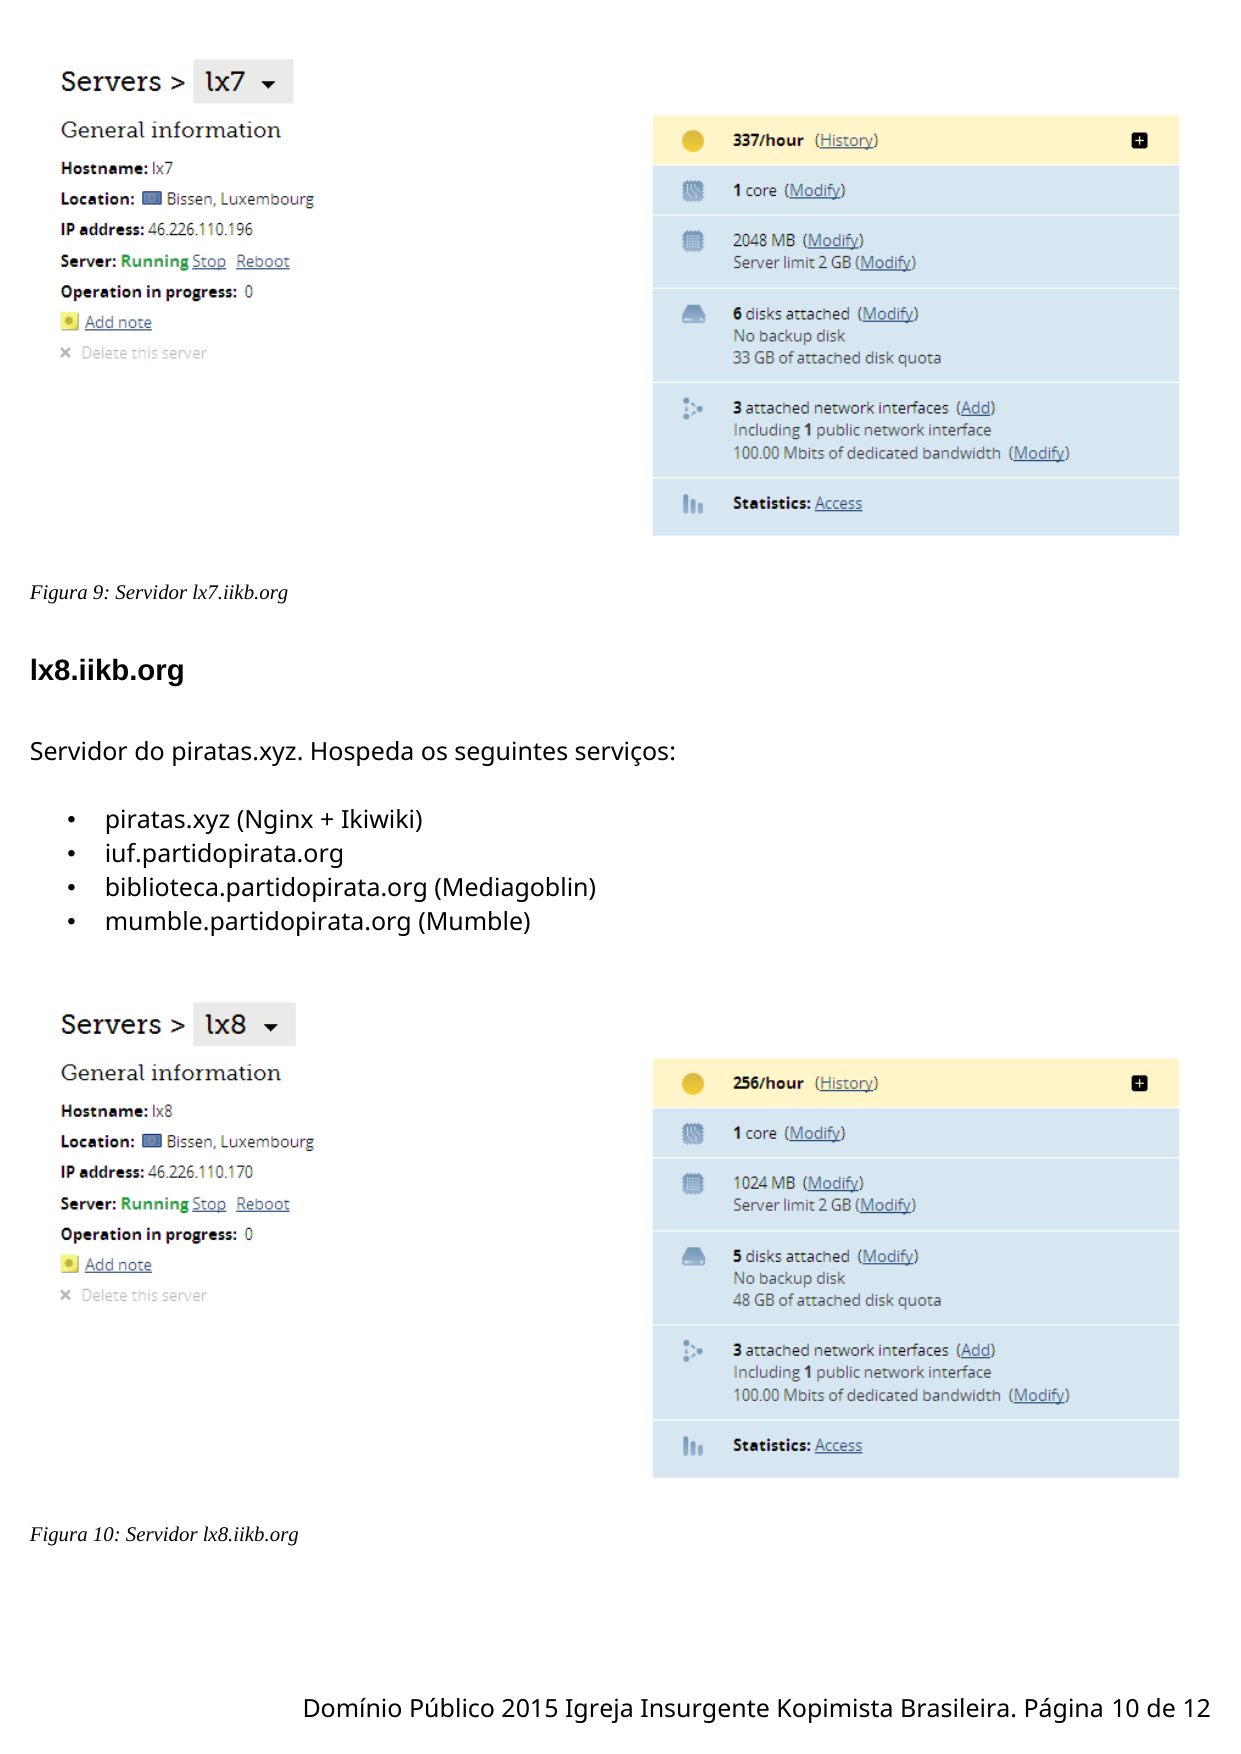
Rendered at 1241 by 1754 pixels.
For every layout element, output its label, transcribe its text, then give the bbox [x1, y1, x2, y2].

list mumble.partidopirata.org (Mumble) [67, 903, 1211, 938]
text Figura 9: Servidor lx7.iikb.org [29, 581, 1211, 604]
text Figura 10: Servidor lx8.iikb.org [29, 1523, 1211, 1546]
list iuf.partidopirata.org [67, 835, 1211, 869]
picture [29, 984, 1211, 1523]
list piratas.xyz (Nginx + Ikiwiki) [67, 801, 1211, 835]
subtitle lx8.iikb.org [29, 653, 1211, 687]
text Servidor do piratas.xyz. Hospeda os seguintes serviços: [29, 733, 1211, 767]
list biblioteca.partidopirata.org (Mediagoblin) [67, 869, 1211, 903]
picture [29, 42, 1211, 581]
